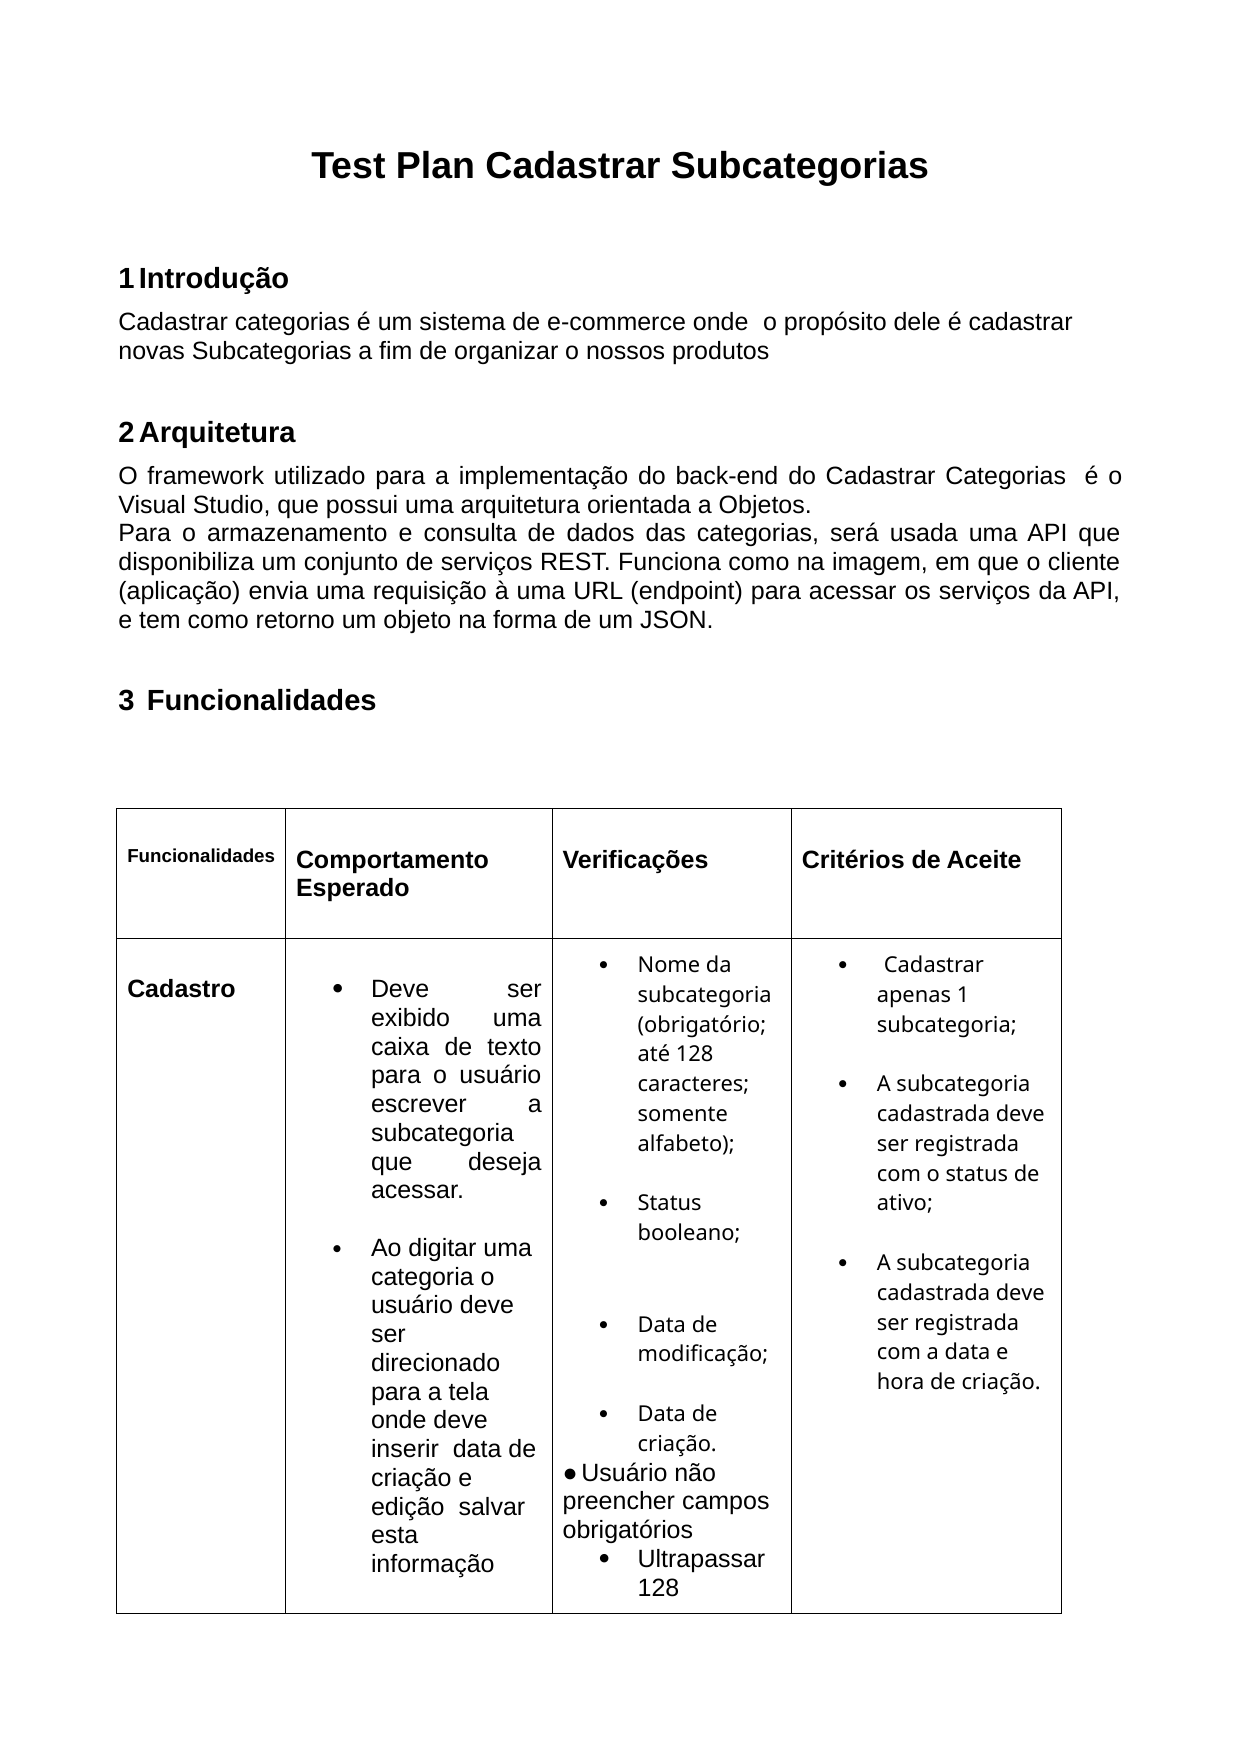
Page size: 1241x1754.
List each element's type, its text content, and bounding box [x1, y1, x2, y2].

table_header Verificações [553, 809, 791, 937]
table_cell Cadastrar apenas 1 subcategoria; A subcategoria cadastrada deve ser registrada com o status de ativo; A subcategoria cadastrada deve ser registrada com a data e hora de criação. [792, 939, 1061, 1613]
subtitle 1 Introdução [118, 261, 1122, 295]
text Test Plan Cadastrar Subcategorias [118, 143, 1122, 186]
table_cell Cadastro [117, 939, 285, 1613]
table_cell Deve ser exibido uma caixa de texto para o usuário escrever a subcategoria que deseja acessar. Ao digitar uma categoria o usuário deve ser direcionado para a tela onde deve inserir data de criação e edição salvar esta informação Deve ser exibida uma mensagem caso não haja subcategorias correspondentes a pesquisa do usuário. Ao digitar sua subcategoria corretamente o usuário irá acessar as datas de criação e modificação. [286, 939, 552, 1613]
table_header Funcionalidades [117, 809, 285, 937]
text O framework utilizado para a implementação do back-end do Cadastrar Categorias é o Visual Studio, que possui uma arquitetura orientada a Objetos. [118, 461, 1122, 518]
table_header Critérios de Aceite [792, 809, 1061, 937]
table_cell Nome da subcategoria (obrigatório; até 128 caracteres; somente alfabeto); Status booleano; Data de modificação; Data de criação. ● Usuário não preencher campos obrigatórios Ultrapassar 128 [553, 939, 791, 1613]
subtitle 2 Arquitetura [118, 415, 1122, 448]
text Para o armazenamento e consulta de dados das categorias, será usada uma API que disponibiliza um conjunto de serviços REST. Funciona como na imagem, em que o cliente (aplicação) envia uma requisição à uma URL (endpoint) para acessar os serviços da API, e tem como retorno um objeto na forma de um JSON. [118, 518, 1122, 633]
text Cadastrar categorias é um sistema de e-commerce onde o propósito dele é cadastrar novas Subcategorias a fim de organizar o nossos produtos [118, 307, 1122, 365]
subtitle 3 Funcionalidades [118, 683, 1122, 717]
table_header Comportamento Esperado [286, 809, 552, 937]
